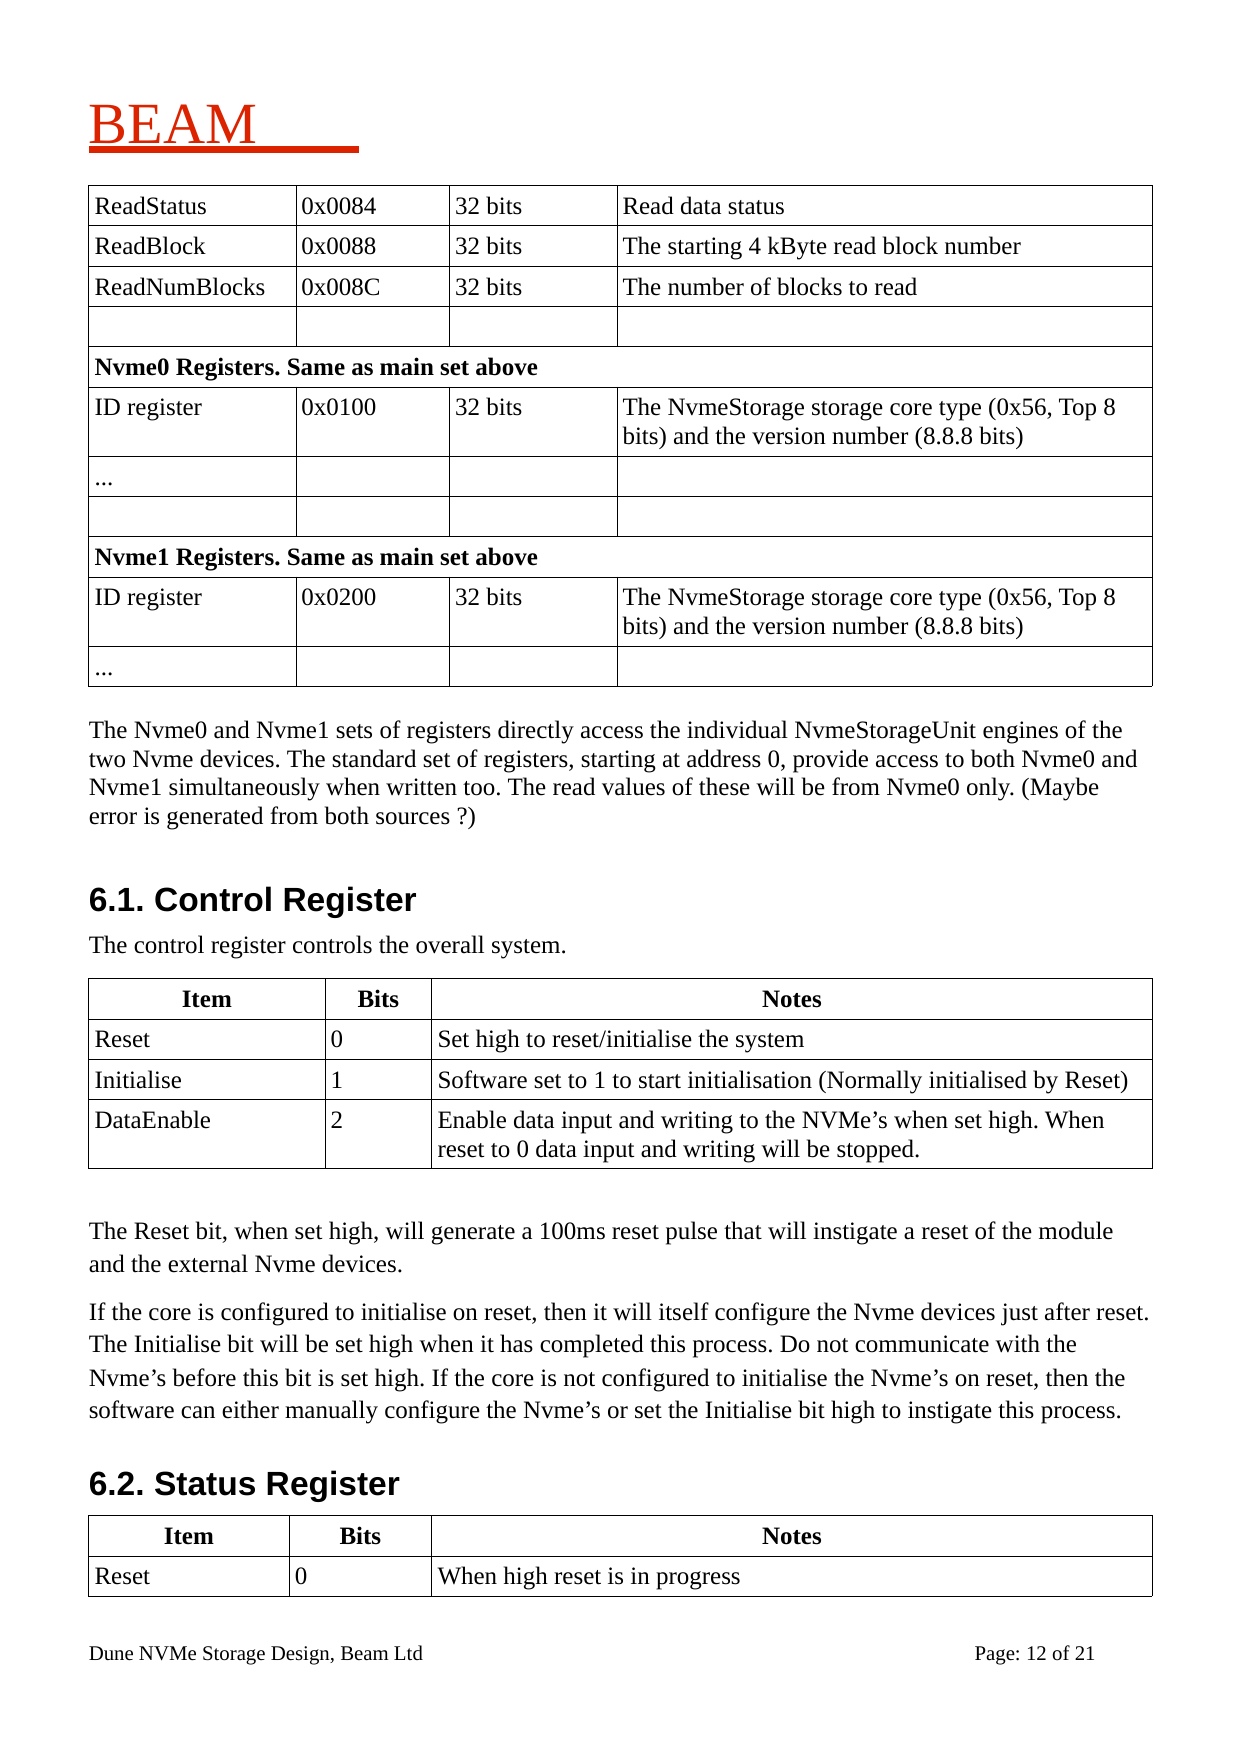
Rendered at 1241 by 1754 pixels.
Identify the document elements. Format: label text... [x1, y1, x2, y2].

table_cell [297, 497, 449, 536]
table_cell ... [89, 647, 296, 686]
table_cell ID register [89, 578, 296, 646]
table_cell ReadBlock [89, 226, 296, 266]
table_cell [297, 647, 449, 686]
table_cell ReadNumBlocks [89, 267, 296, 306]
table_cell 32 bits [450, 388, 617, 456]
table_cell ReadStatus [89, 186, 296, 225]
table_cell Reset [89, 1020, 325, 1059]
table_cell 2 [326, 1100, 431, 1168]
table_cell [618, 497, 1152, 536]
table_cell [297, 457, 449, 496]
table_cell The NvmeStorage storage core type (0x56, Top 8 bits) and the version number (8.8.8 bits) [618, 388, 1152, 456]
table_cell 0 [290, 1557, 431, 1596]
table_cell Reset [89, 1557, 289, 1596]
table_cell [450, 457, 617, 496]
table_cell [450, 497, 617, 536]
table_cell 0x0200 [297, 578, 449, 646]
table_cell When high reset is in progress [432, 1557, 1152, 1596]
table_header Bits [290, 1516, 431, 1556]
table_cell Software set to 1 to start initialisation (Normally initialised by Reset) [432, 1060, 1152, 1099]
table_cell [618, 647, 1152, 686]
table_cell The NvmeStorage storage core type (0x56, Top 8 bits) and the version number (8.8.8 bits) [618, 578, 1152, 646]
table_cell 0x0088 [297, 226, 449, 266]
table_header Notes [432, 979, 1152, 1018]
text The Reset bit, when set high, will generate a 100ms reset pulse that will instigate a reset of the module and the external Nvme devices. [88, 1216, 1152, 1278]
table_cell The starting 4 kByte read block number [618, 226, 1152, 266]
table_cell DataEnable [89, 1100, 325, 1168]
subtitle Control Register [88, 879, 1152, 918]
table_cell 32 bits [450, 226, 617, 266]
text The control register controls the overall system. [88, 931, 1152, 959]
table_cell 0x0100 [297, 388, 449, 456]
text If the core is configured to initialise on reset, then it will itself configure the Nvme devices just after reset. The Initialise bit will be set high when it has completed this process. Do not communicate with the Nvme’s before this bit is set high. If the core is not configured to initialise the Nvme’s on reset, then the software can either manually configure the Nvme’s or set the Initialise bit high to instigate this process. [88, 1297, 1152, 1424]
table_cell [450, 647, 617, 686]
table_cell 32 bits [450, 267, 617, 306]
table_cell 1 [326, 1060, 431, 1099]
table_header Notes [432, 1516, 1152, 1556]
table_cell [618, 307, 1152, 346]
table_cell 0x008C [297, 267, 449, 306]
table_cell Set high to reset/initialise the system [432, 1020, 1152, 1059]
table_cell 32 bits [450, 578, 617, 646]
table_cell [89, 497, 296, 536]
text The Nvme0 and Nvme1 sets of registers directly access the individual NvmeStorageUnit engines of the two Nvme devices. The standard set of registers, starting at address 0, provide access to both Nvme0 and Nvme1 simultaneously when written too. The read values of these will be from Nvme0 only. (Maybe error is generated from both sources ?) [88, 715, 1152, 830]
table_cell ID register [89, 388, 296, 456]
table_cell 0 [326, 1020, 431, 1059]
table_header Item [89, 979, 325, 1018]
table_cell 32 bits [450, 186, 617, 225]
table_cell Nvme1 Registers. Same as main set above [89, 537, 1152, 577]
table_cell [618, 457, 1152, 496]
table_cell Initialise [89, 1060, 325, 1099]
table_cell [297, 307, 449, 346]
table_cell Enable data input and writing to the NVMe’s when set high. When reset to 0 data input and writing will be stopped. [432, 1100, 1152, 1168]
table_cell 0x0084 [297, 186, 449, 225]
subtitle Status Register [88, 1464, 1152, 1503]
table_header Item [89, 1516, 289, 1556]
table_cell The number of blocks to read [618, 267, 1152, 306]
table_cell [450, 307, 617, 346]
table_cell Read data status [618, 186, 1152, 225]
table_cell [89, 307, 296, 346]
table_cell ... [89, 457, 296, 496]
table_cell Nvme0 Registers. Same as main set above [89, 347, 1152, 387]
table_header Bits [326, 979, 431, 1018]
